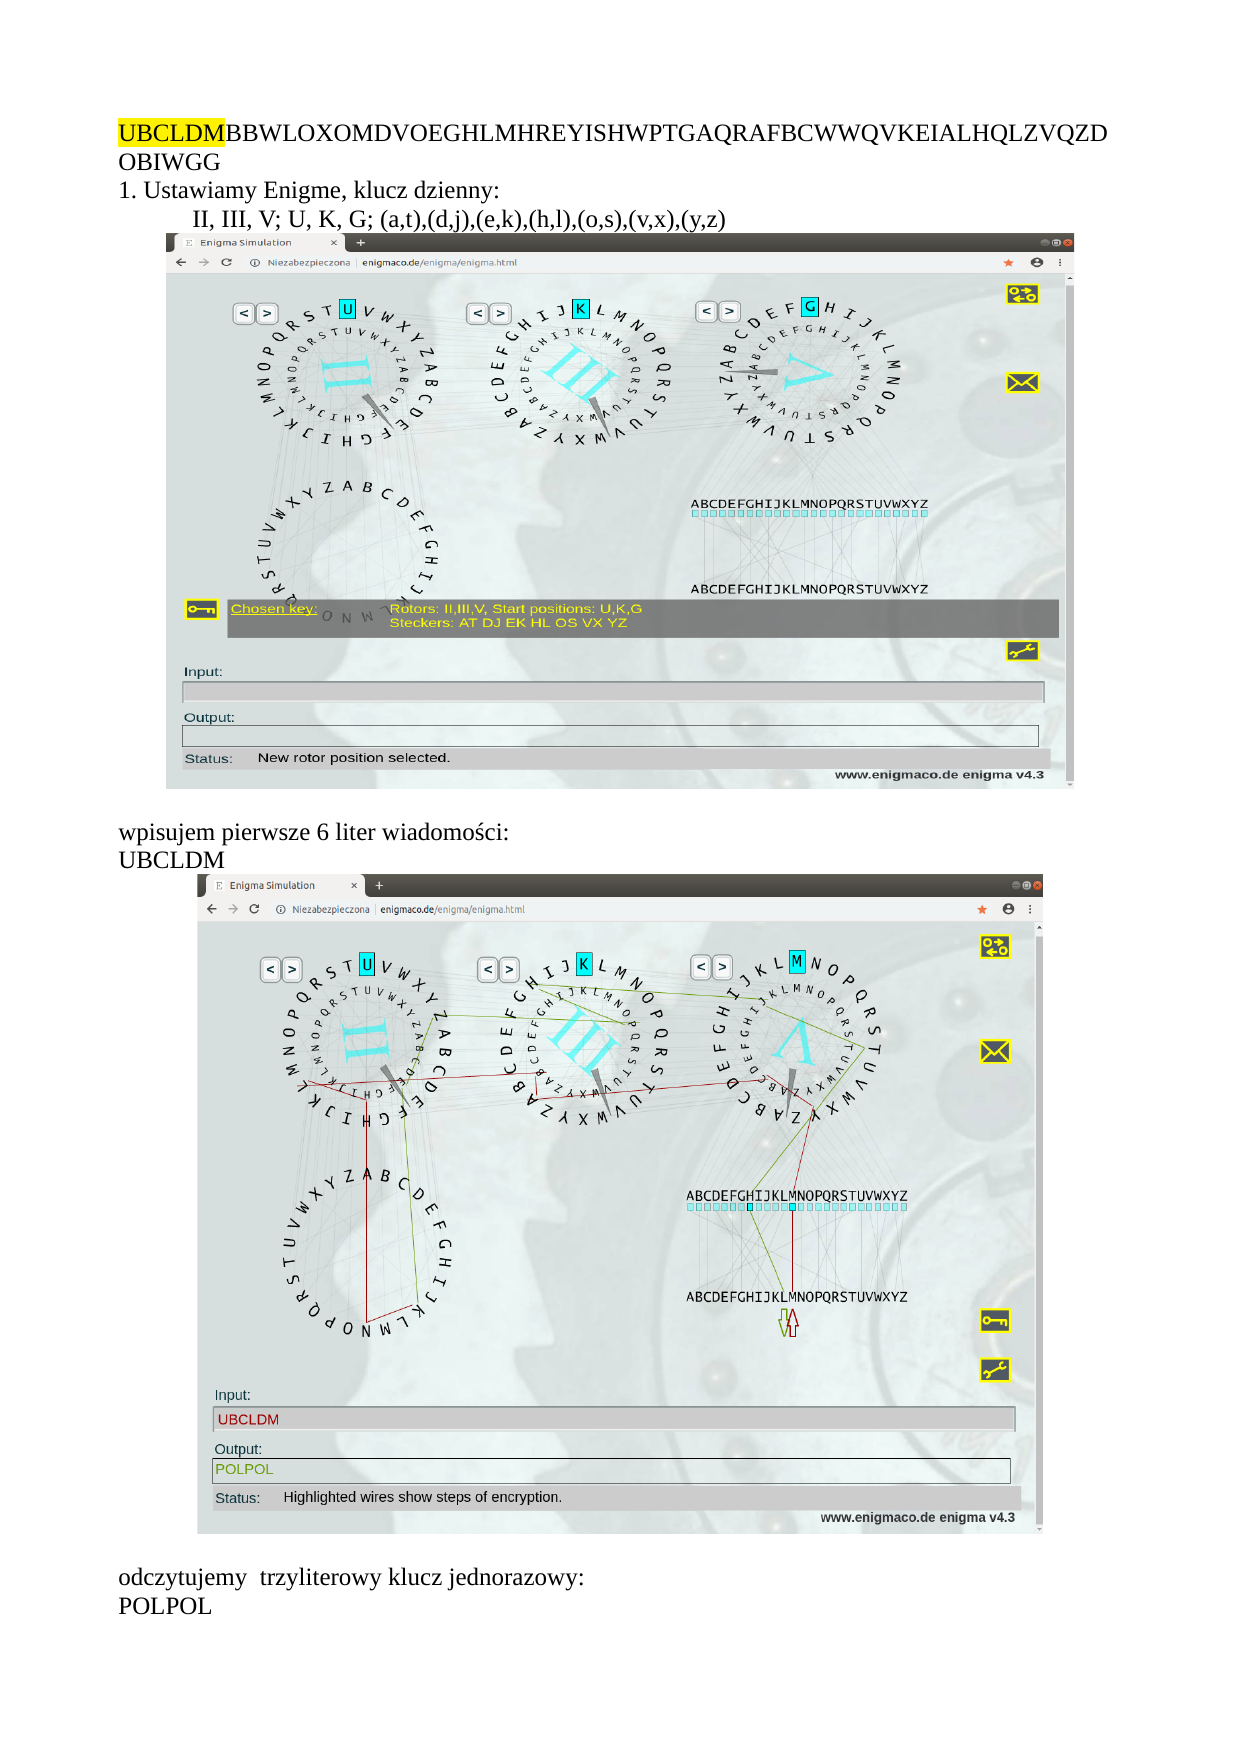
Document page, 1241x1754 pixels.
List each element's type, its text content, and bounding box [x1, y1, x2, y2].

text POLPOL [118, 1591, 1122, 1619]
picture [166, 233, 1075, 789]
text 1. Ustawiamy Enigme, klucz dzienny: [118, 176, 1122, 204]
text UBCLDMBBWLOXOMDVOEGHLMHREYISHWPTGAQRAFBCWWQVKEIALHQLZVQZDOBIWGG [118, 118, 1122, 176]
text odczytujemy trzyliterowy klucz jednorazowy: [118, 1562, 1122, 1591]
text UBCLDM [118, 846, 1122, 874]
picture [197, 874, 1043, 1534]
text II, III, V; U, K, G; (a,t),(d,j),(e,k),(h,l),(o,s),(v,x),(y,z) [118, 204, 1122, 233]
text wpisujem pierwsze 6 liter wiadomości: [118, 817, 1122, 846]
